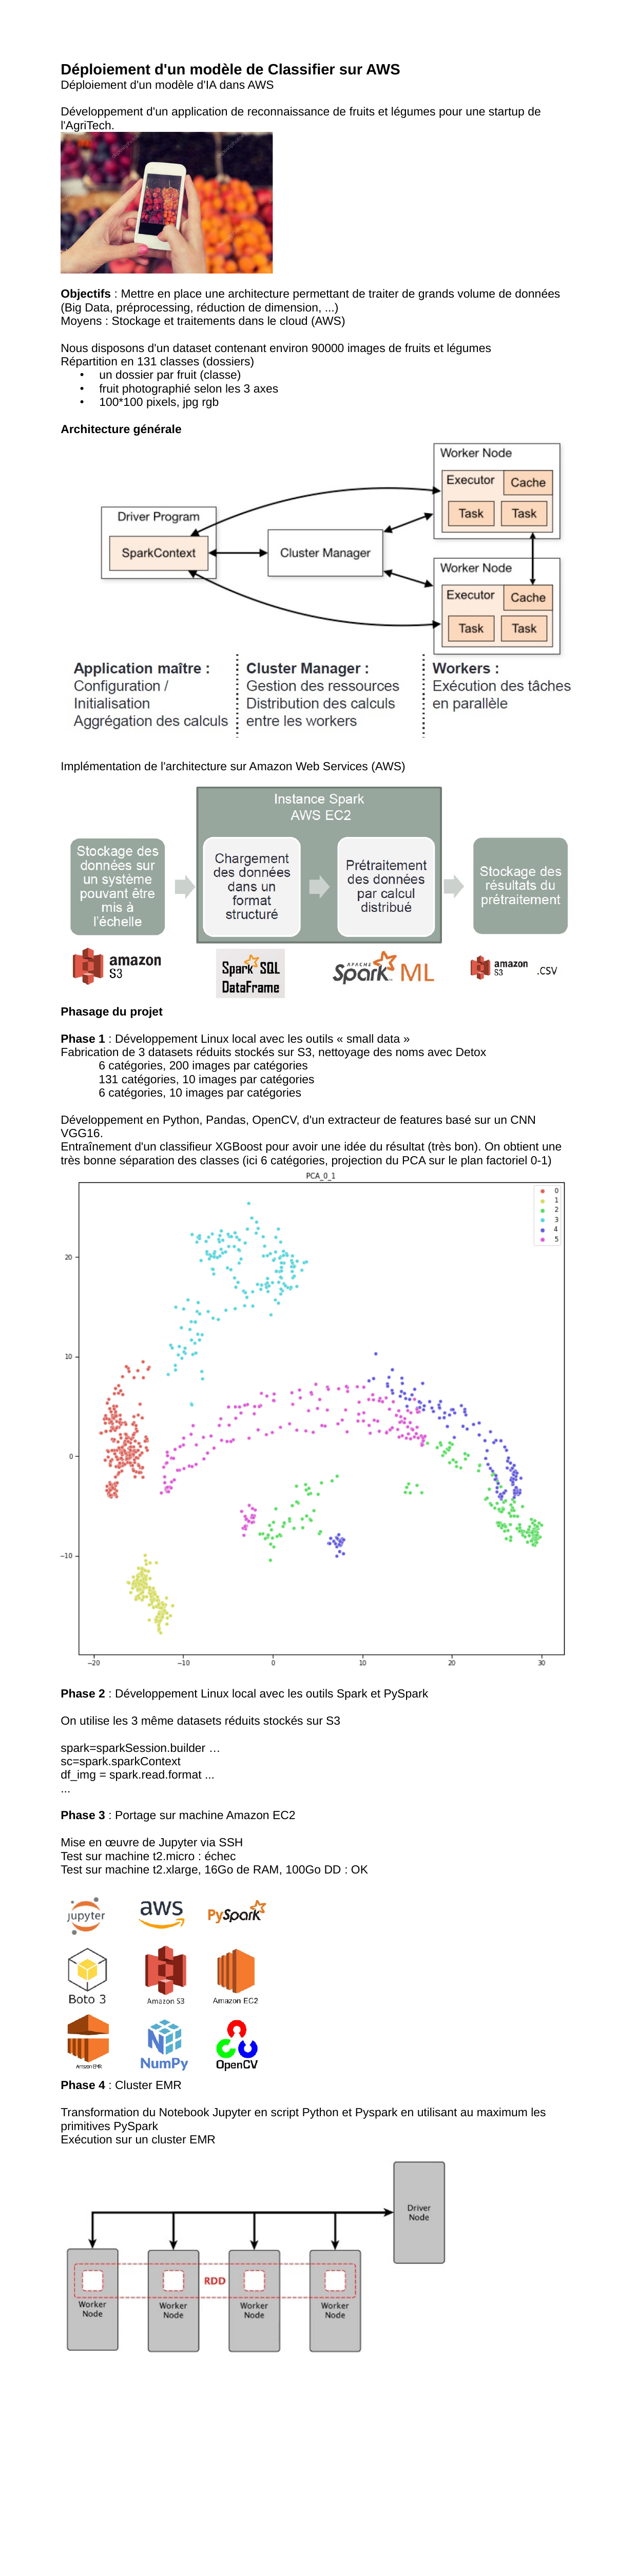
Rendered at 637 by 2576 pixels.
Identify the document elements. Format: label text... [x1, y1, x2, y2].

text spark=sparkSession.builder … [61, 1741, 576, 1754]
picture [61, 1167, 576, 1673]
text sc=spark.sparkContext [61, 1754, 576, 1768]
text Phase 1 : Développement Linux local avec les outils « small data » [61, 1032, 576, 1045]
text ... [61, 1782, 576, 1795]
text Développement en Python, Pandas, OpenCV, d'un extracteur de features basé sur un CNN VGG16. [61, 1113, 576, 1140]
text Test sur machine t2.xlarge, 16Go de RAM, 100Go DD : OK [61, 1863, 576, 1876]
text Test sur machine t2.micro : échec [61, 1849, 576, 1863]
text Développement d'un application de reconnaissance de fruits et légumes pour une startup de l'AgriTech. [61, 105, 576, 132]
picture [61, 2159, 449, 2356]
text Moyens : Stockage et traitements dans le cloud (AWS) [61, 314, 576, 327]
list 100*100 pixels, jpg rgb [80, 395, 576, 408]
text Déploiement d'un modèle de Classifier sur AWS [61, 61, 576, 78]
picture [61, 132, 273, 274]
text Entraînement d'un classifieur XGBoost pour avoir une idée du résultat (très bon). On obtient une très bonne séparation des classes (ici 6 catégories, projection du PCA sur le plan factoriel 0-1) [61, 1140, 576, 1167]
text Architecture générale [61, 422, 576, 436]
text 131 catégories, 10 images par catégories [61, 1072, 576, 1086]
text Phase 2 : Développement Linux local avec les outils Spark et PySpark [61, 1687, 576, 1700]
text Déploiement d'un modèle d'IA dans AWS [61, 78, 576, 91]
picture [61, 773, 576, 1005]
text df_img = spark.read.format ... [61, 1768, 576, 1782]
text Phase 4 : Cluster EMR [61, 2078, 576, 2092]
text 6 catégories, 10 images par catégories [61, 1086, 576, 1099]
text Objectifs : Mettre en place une architecture permettant de traiter de grands volume de données (Big Data, préprocessing, réduction de dimension, ...) [61, 287, 576, 314]
text On utilise les 3 même datasets réduits stockés sur S3 [61, 1714, 576, 1727]
list fruit photographié selon les 3 axes [80, 382, 576, 395]
text 6 catégories, 200 images par catégories [61, 1059, 576, 1072]
text Répartition en 131 classes (dossiers) [61, 355, 576, 368]
text Phase 3 : Portage sur machine Amazon EC2 [61, 1808, 576, 1822]
text Implémentation de l'architecture sur Amazon Web Services (AWS) [61, 759, 576, 773]
picture [61, 436, 576, 746]
list un dossier par fruit (classe) [80, 368, 576, 382]
picture [61, 1889, 273, 2079]
text Nous disposons d'un dataset contenant environ 90000 images de fruits et légumes [61, 341, 576, 355]
text Fabrication de 3 datasets réduits stockés sur S3, nettoyage des noms avec Detox [61, 1045, 576, 1059]
text Mise en œuvre de Jupyter via SSH [61, 1836, 576, 1849]
text Phasage du projet [61, 1005, 576, 1018]
text Transformation du Notebook Jupyter en script Python et Pyspark en utilisant au maximum les primitives PySpark [61, 2105, 576, 2133]
text Exécution sur un cluster EMR [61, 2133, 576, 2146]
